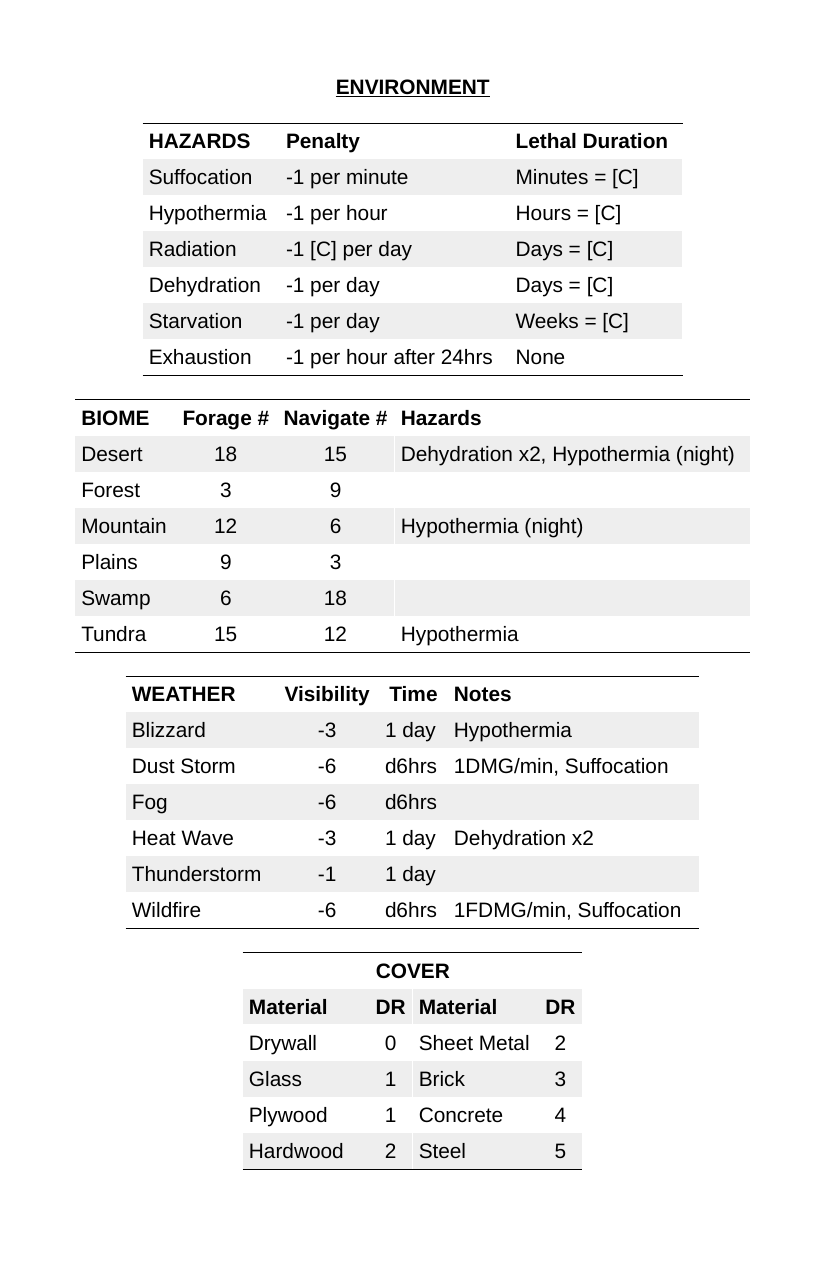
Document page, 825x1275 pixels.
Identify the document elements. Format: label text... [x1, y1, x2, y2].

table_cell Thunderstorm [126, 856, 275, 892]
table_cell 6 [276, 508, 394, 544]
table_cell 1FDMG/min, Suffocation [448, 892, 699, 928]
table_cell 2 [538, 1025, 582, 1061]
table_cell 1 day [379, 856, 448, 892]
table_cell Swamp [75, 580, 175, 616]
table_cell Exhaustion [143, 339, 280, 375]
table_header Hazards [395, 400, 750, 436]
table_cell [448, 856, 699, 892]
table_cell Minutes = [C] [509, 159, 682, 195]
table_cell Glass [243, 1061, 368, 1097]
table_cell 3 [175, 472, 276, 508]
table_cell Plains [75, 544, 175, 580]
table_cell [395, 544, 750, 580]
table_cell Starvation [143, 303, 280, 339]
table_cell -3 [275, 820, 379, 856]
table_cell Weeks = [C] [509, 303, 682, 339]
table_cell Days = [C] [509, 231, 682, 267]
table_cell -1 per day [280, 303, 509, 339]
table_cell 18 [175, 436, 276, 472]
table_cell [448, 784, 699, 820]
table_cell 15 [175, 616, 276, 652]
table_cell Days = [C] [509, 267, 682, 303]
table_cell Wildfire [126, 892, 275, 928]
table_cell -6 [275, 784, 379, 820]
table_cell Blizzard [126, 712, 275, 748]
table_cell d6hrs [379, 784, 448, 820]
table_cell d6hrs [379, 748, 448, 784]
table_cell Suffocation [143, 159, 280, 195]
table_cell 3 [276, 544, 394, 580]
table_cell Hardwood [243, 1133, 368, 1169]
table_cell -6 [275, 892, 379, 928]
table_cell 1 day [379, 712, 448, 748]
table_cell Plywood [243, 1097, 368, 1133]
table_cell -6 [275, 748, 379, 784]
table_cell 15 [276, 436, 394, 472]
table_cell 1 [368, 1061, 412, 1097]
text ENVIRONMENT [75, 75, 750, 99]
table_cell 1 [368, 1097, 412, 1133]
table_cell Desert [75, 436, 175, 472]
table_header Penalty [280, 124, 509, 159]
table_cell Material [413, 989, 538, 1024]
table_cell -3 [275, 712, 379, 748]
table_header Navigate # [276, 400, 394, 436]
table_cell -1 [C] per day [280, 231, 509, 267]
table_cell d6hrs [379, 892, 448, 928]
table_cell Hypothermia (night) [395, 508, 750, 544]
table_cell 12 [175, 508, 276, 544]
table_cell -1 per hour after 24hrs [280, 339, 509, 375]
table_cell -1 per day [280, 267, 509, 303]
table_cell 4 [538, 1097, 582, 1133]
table_cell None [509, 339, 682, 375]
table_cell -1 per hour [280, 195, 509, 231]
table_cell 9 [175, 544, 276, 580]
table_header COVER [243, 953, 582, 988]
table_cell Hypothermia [143, 195, 280, 231]
table_cell 18 [276, 580, 394, 616]
table_header Forage # [175, 400, 276, 436]
table_cell Tundra [75, 616, 175, 652]
table_cell 3 [538, 1061, 582, 1097]
table_cell DR [368, 989, 412, 1024]
table_cell Forest [75, 472, 175, 508]
table_cell [395, 580, 750, 616]
table_cell Radiation [143, 231, 280, 267]
table_cell Dust Storm [126, 748, 275, 784]
table_cell Material [243, 989, 368, 1024]
table_header HAZARDS [143, 124, 280, 159]
table_cell Hours = [C] [509, 195, 682, 231]
table_cell Drywall [243, 1025, 368, 1061]
table_cell Sheet Metal [413, 1025, 538, 1061]
table_cell 12 [276, 616, 394, 652]
table_cell -1 per minute [280, 159, 509, 195]
table_cell DR [538, 989, 582, 1024]
table_cell Mountain [75, 508, 175, 544]
table_cell Steel [413, 1133, 538, 1169]
table_cell 0 [368, 1025, 412, 1061]
table_cell [395, 472, 750, 508]
table_header Time [379, 677, 448, 712]
table_cell -1 [275, 856, 379, 892]
table_header Lethal Duration [509, 124, 682, 159]
table_cell Dehydration x2 [448, 820, 699, 856]
table_cell Fog [126, 784, 275, 820]
table_cell Concrete [413, 1097, 538, 1133]
table_header BIOME [75, 400, 175, 436]
table_cell 9 [276, 472, 394, 508]
table_header Notes [448, 677, 699, 712]
table_cell Heat Wave [126, 820, 275, 856]
table_cell Brick [413, 1061, 538, 1097]
table_cell 1 day [379, 820, 448, 856]
table_cell Hypothermia [395, 616, 750, 652]
table_cell Hypothermia [448, 712, 699, 748]
table_cell 5 [538, 1133, 582, 1169]
table_header WEATHER [126, 677, 275, 712]
table_cell Dehydration x2, Hypothermia (night) [395, 436, 750, 472]
table_cell 2 [368, 1133, 412, 1169]
table_cell Dehydration [143, 267, 280, 303]
table_cell 6 [175, 580, 276, 616]
table_cell 1DMG/min, Suffocation [448, 748, 699, 784]
table_header Visibility [275, 677, 379, 712]
